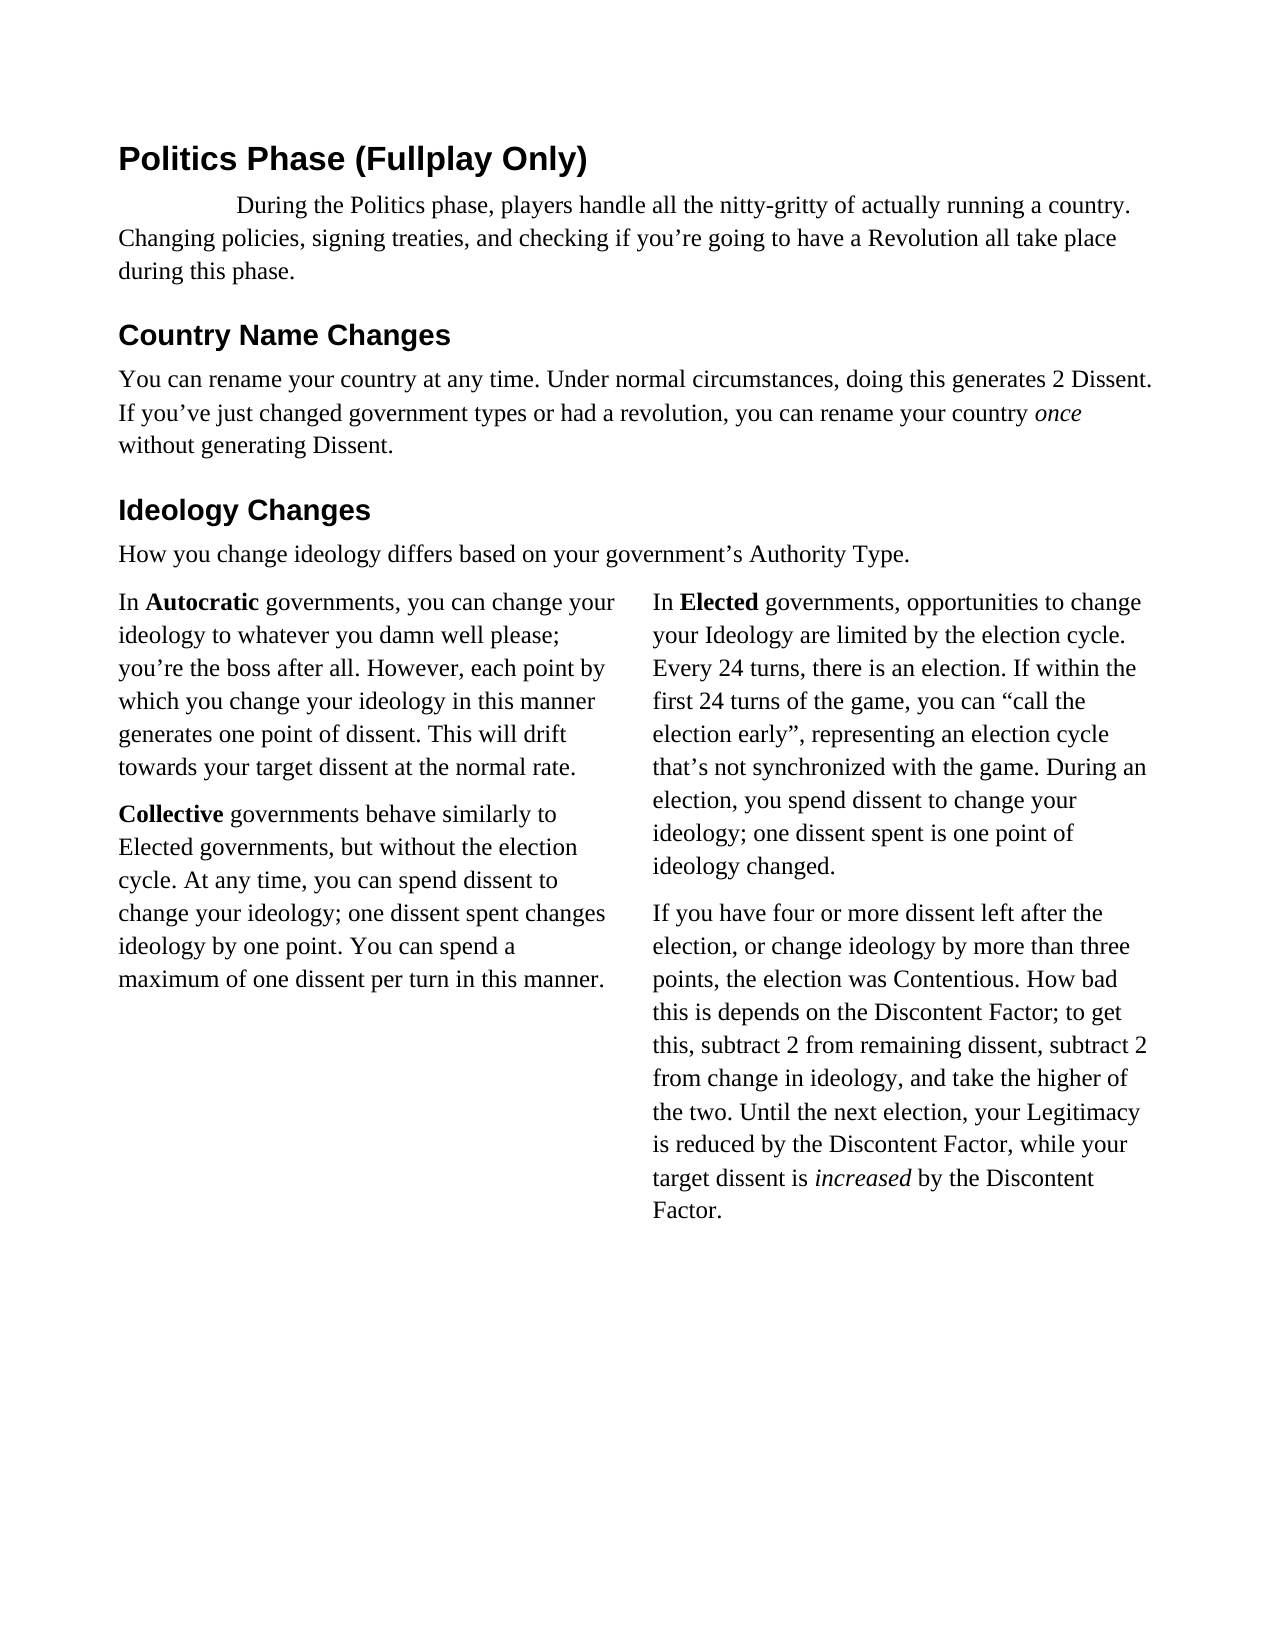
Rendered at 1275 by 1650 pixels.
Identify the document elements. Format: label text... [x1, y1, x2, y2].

text If you have four or more dissent left after the election, or change ideology by more than three points, the election was Contentious. How bad this is depends on the Discontent Factor; to get this, subtract 2 from remaining dissent, subtract 2 from change in ideology, and take the higher of the two. Until the next election, your Legitimacy is reduced by the Discontent Factor, while your target dissent is increased by the Discontent Factor. [652, 898, 1157, 1224]
text In Elected governments, opportunities to change your Ideology are limited by the election cycle. Every 24 turns, there is an election. If within the first 24 turns of the game, you can “call the election early”, representing an election cycle that’s not synchronized with the game. During an election, you spend dissent to change your ideology; one dissent spent is one point of ideology changed. [652, 587, 1157, 879]
text During the Politics phase, players handle all the nitty-gritty of actually running a country. Changing policies, signing treaties, and checking if you’re going to have a Revolution all take place during this phase. [118, 190, 1157, 285]
subtitle Country Name Changes [118, 318, 1157, 352]
text You can rename your country at any time. Under normal circumstances, doing this generates 2 Dissent. If you’ve just changed government types or had a revolution, you can rename your country once without generating Dissent. [118, 364, 1157, 459]
text Collective governments behave similarly to Elected governments, but without the election cycle. At any time, you can spend dissent to change your ideology; one dissent spent changes ideology by one point. You can spend a maximum of one dissent per turn in this manner. [118, 799, 622, 993]
text How you change ideology differs based on your government’s Authority Type. [118, 539, 1157, 568]
text In Autocratic governments, you can change your ideology to whatever you damn well please; you’re the boss after all. However, each point by which you change your ideology in this manner generates one point of dissent. This will drift towards your target dissent at the normal rate. [118, 587, 622, 781]
subtitle Ideology Changes [118, 493, 1157, 527]
subtitle Politics Phase (Fullplay Only) [118, 139, 1157, 178]
